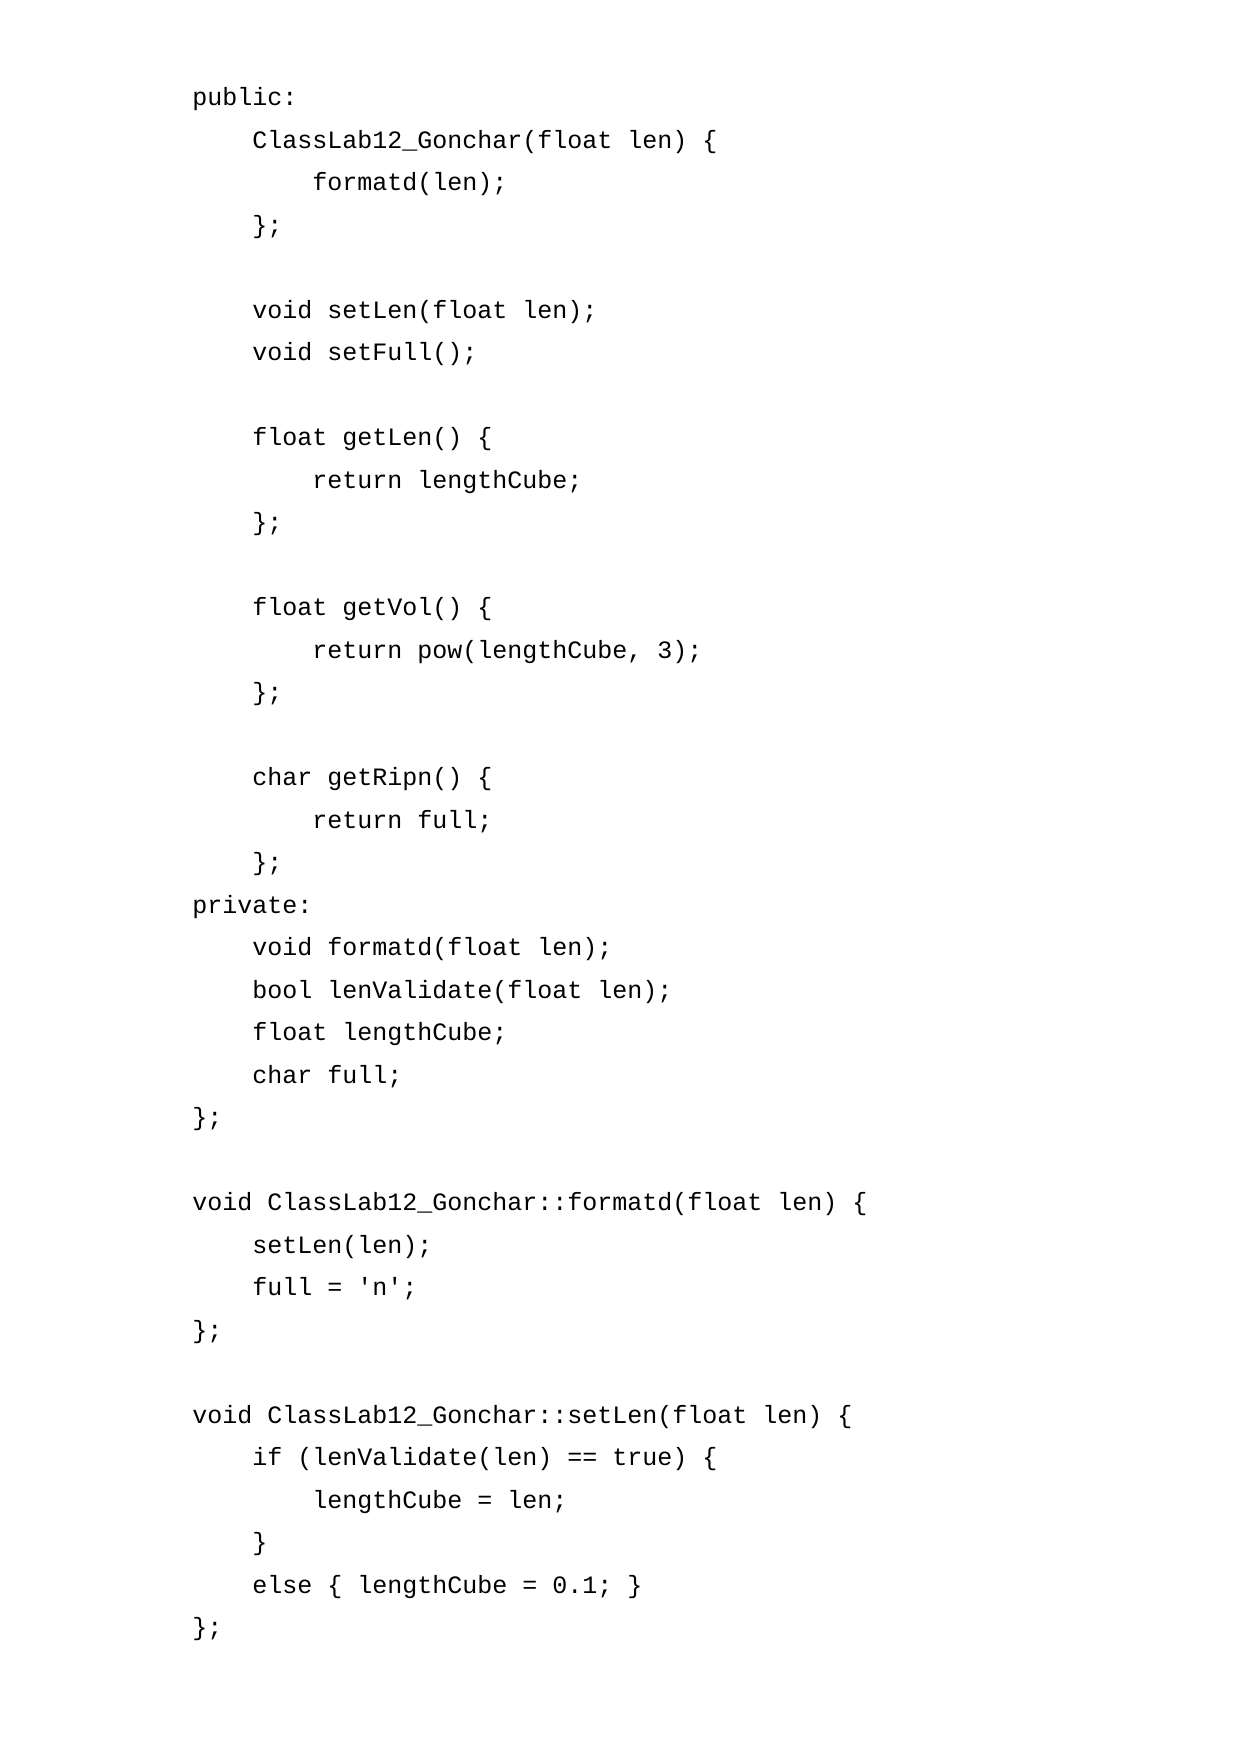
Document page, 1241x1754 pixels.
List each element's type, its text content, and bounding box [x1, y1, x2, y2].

text void formatd(float len); [192, 935, 1107, 963]
text }; [192, 212, 1107, 241]
text }; [192, 510, 1107, 538]
text full = 'n'; [192, 1275, 1107, 1303]
text void ClassLab12_Gonchar::formatd(float len) { [192, 1190, 1107, 1218]
text formatd(len); [192, 170, 1107, 198]
text char getRipn() { [192, 765, 1107, 793]
text private: [192, 892, 1107, 921]
text if (lenValidate(len) == true) { [192, 1445, 1107, 1473]
text return pow(lengthCube, 3); [192, 637, 1107, 666]
text char full; [192, 1062, 1107, 1091]
text float getLen() { [192, 425, 1107, 453]
text } [192, 1530, 1107, 1558]
text setLen(len); [192, 1232, 1107, 1261]
text lengthCube = len; [192, 1487, 1107, 1516]
text }; [192, 1105, 1107, 1133]
text return lengthCube; [192, 467, 1107, 496]
text return full; [192, 807, 1107, 836]
text void setFull(); [192, 340, 1107, 368]
text ClassLab12_Gonchar(float len) { [192, 127, 1107, 156]
text }; [192, 1317, 1107, 1346]
text bool lenValidate(float len); [192, 977, 1107, 1006]
text void setLen(float len); [192, 297, 1107, 326]
text void ClassLab12_Gonchar::setLen(float len) { [192, 1402, 1107, 1431]
text float lengthCube; [192, 1020, 1107, 1048]
text }; [192, 680, 1107, 708]
text public: [192, 85, 1107, 113]
text }; [192, 1615, 1107, 1643]
text float getVol() { [192, 595, 1107, 623]
text }; [192, 850, 1107, 878]
text else { lengthCube = 0.1; } [192, 1572, 1107, 1601]
